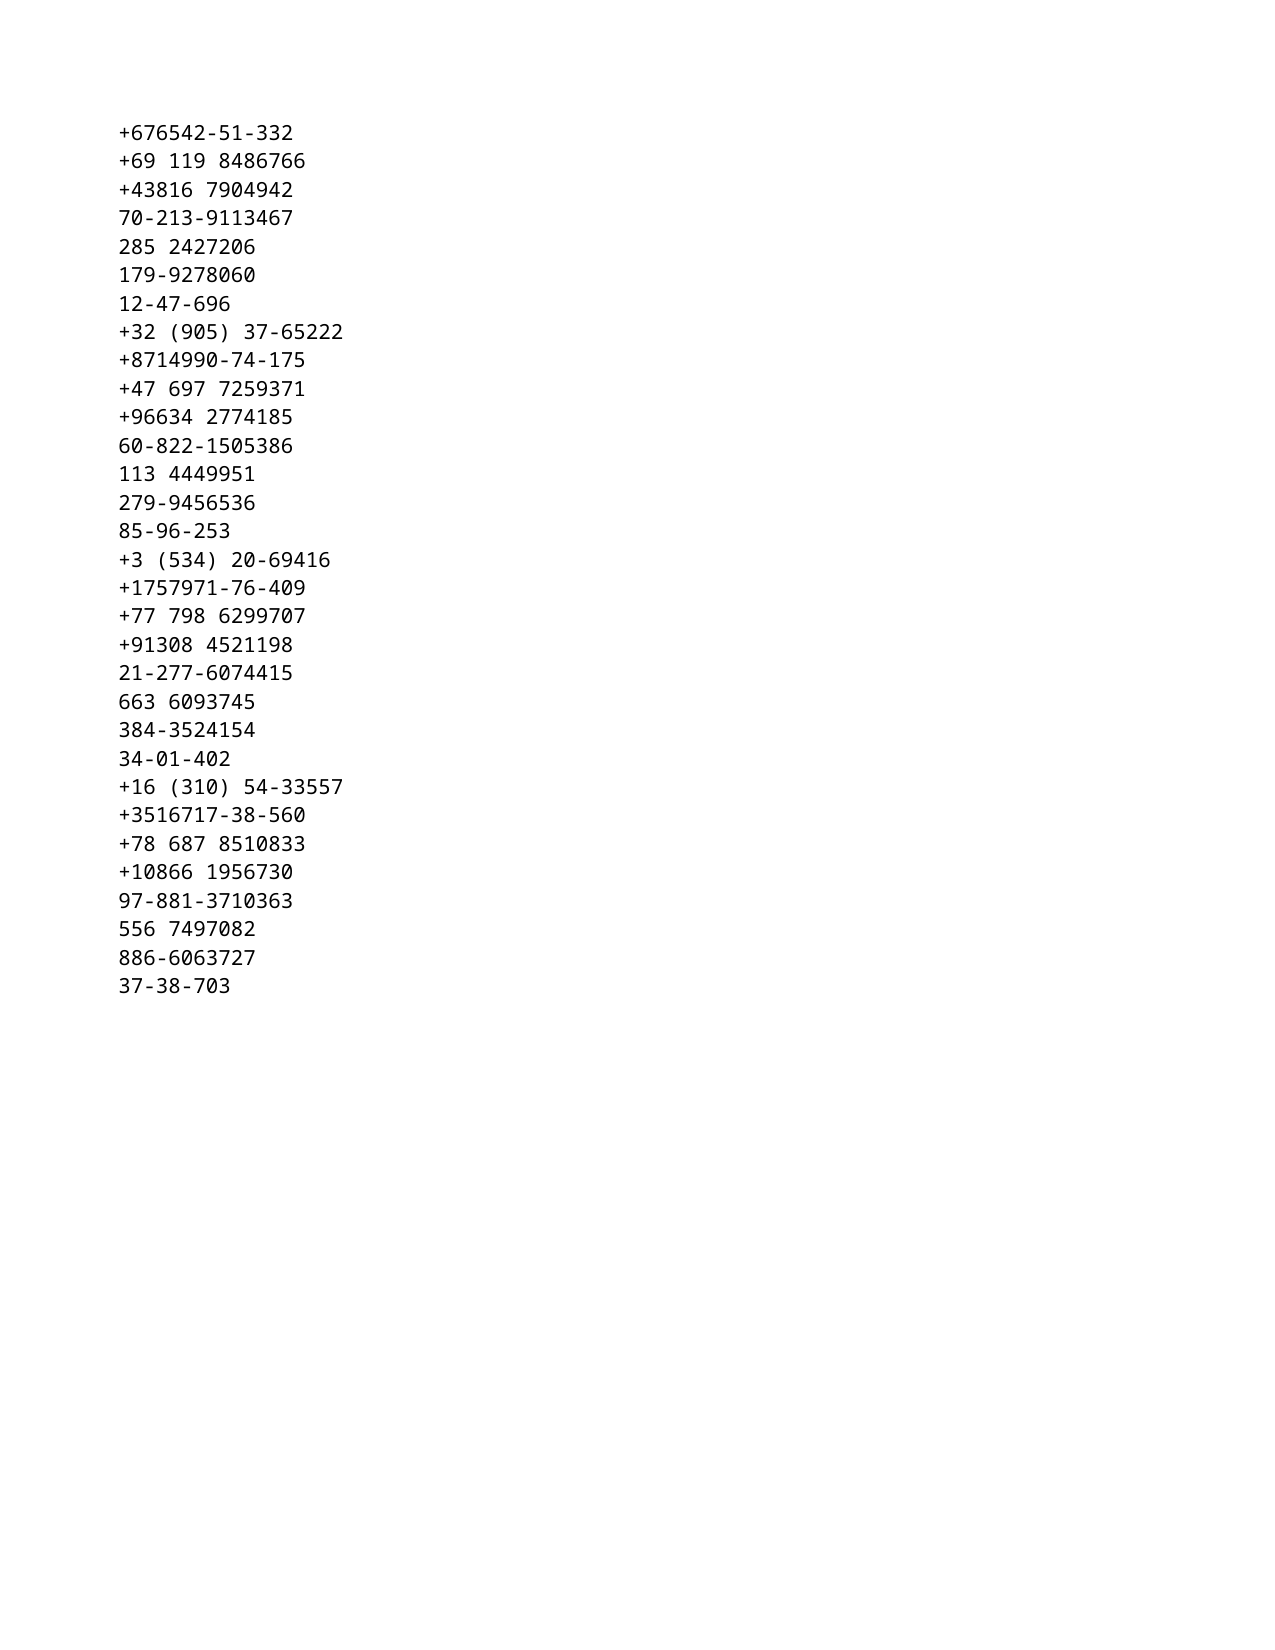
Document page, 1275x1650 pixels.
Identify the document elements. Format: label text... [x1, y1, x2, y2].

text +10866 1956730 [118, 857, 1157, 886]
text +3 (534) 20-69416 [118, 545, 1157, 573]
text 34-01-402 [118, 744, 1157, 772]
text 285 2427206 [118, 232, 1157, 260]
text +16 (310) 54-33557 [118, 772, 1157, 801]
text +676542-51-332 [118, 118, 1157, 147]
text 12-47-696 [118, 289, 1157, 317]
text 179-9278060 [118, 260, 1157, 289]
text 113 4449951 [118, 459, 1157, 488]
text 60-822-1505386 [118, 431, 1157, 459]
text 384-3524154 [118, 715, 1157, 744]
text +91308 4521198 [118, 630, 1157, 658]
text 663 6093745 [118, 687, 1157, 715]
text 21-277-6074415 [118, 658, 1157, 687]
text 279-9456536 [118, 488, 1157, 516]
text +43816 7904942 [118, 175, 1157, 203]
text 886-6063727 [118, 943, 1157, 971]
text +69 119 8486766 [118, 147, 1157, 175]
text +8714990-74-175 [118, 346, 1157, 374]
text +1757971-76-409 [118, 573, 1157, 602]
text 37-38-703 [118, 971, 1157, 1000]
text +3516717-38-560 [118, 801, 1157, 829]
text 556 7497082 [118, 914, 1157, 943]
text 70-213-9113467 [118, 203, 1157, 232]
text +77 798 6299707 [118, 602, 1157, 630]
text +78 687 8510833 [118, 829, 1157, 857]
text 85-96-253 [118, 516, 1157, 545]
text +47 697 7259371 [118, 374, 1157, 402]
text +32 (905) 37-65222 [118, 317, 1157, 346]
text +96634 2774185 [118, 402, 1157, 431]
text 97-881-3710363 [118, 886, 1157, 914]
